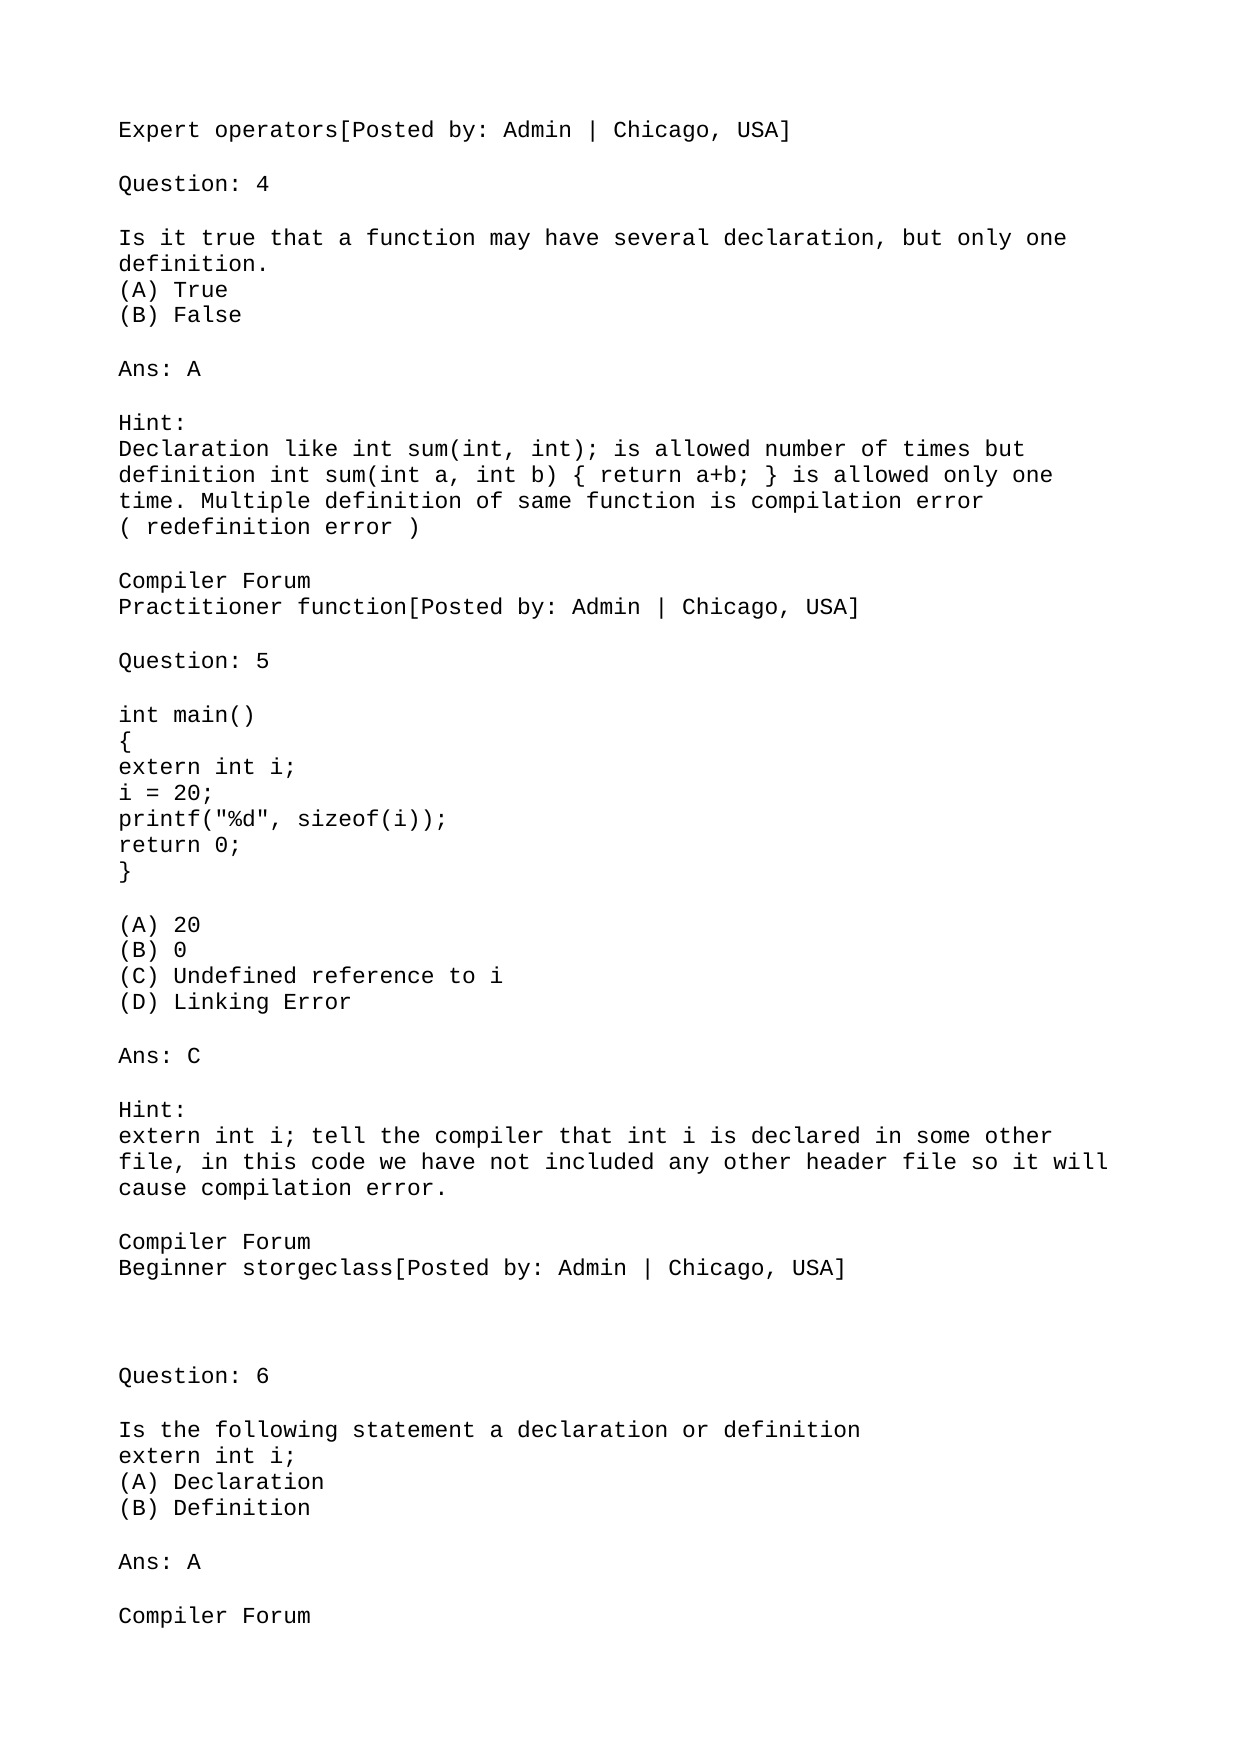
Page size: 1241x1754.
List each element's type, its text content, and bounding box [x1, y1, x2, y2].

text Beginner storgeclass[Posted by: Admin | Chicago, USA] [118, 1256, 1122, 1282]
text return 0; [118, 833, 1122, 859]
text Practitioner function[Posted by: Admin | Chicago, USA] [118, 595, 1122, 621]
text printf("%d", sizeof(i)); [118, 807, 1122, 833]
text Is the following statement a declaration or definition [118, 1418, 1122, 1444]
text (A) True [118, 278, 1122, 304]
text (A) 20 [118, 913, 1122, 939]
text extern int i; [118, 1444, 1122, 1470]
text Ans: C [118, 1045, 1122, 1071]
text Compiler Forum [118, 1230, 1122, 1256]
text (B) False [118, 304, 1122, 330]
text Declaration like int sum(int, int); is allowed number of times but definition int sum(int a, int b) { return a+b; } is allowed only one time. Multiple definition of same function is compilation error ( redefinition error ) [118, 438, 1122, 541]
text { [118, 729, 1122, 755]
text int main() [118, 703, 1122, 729]
text Ans: A [118, 358, 1122, 384]
text (C) Undefined reference to i [118, 965, 1122, 991]
text (B) 0 [118, 939, 1122, 965]
text Question: 5 [118, 649, 1122, 675]
text (D) Linking Error [118, 991, 1122, 1017]
text i = 20; [118, 781, 1122, 807]
text extern int i; tell the compiler that int i is declared in some other file, in this code we have not included any other header file so it will cause compilation error. [118, 1124, 1122, 1202]
text } [118, 859, 1122, 885]
text (A) Declaration [118, 1470, 1122, 1496]
text extern int i; [118, 755, 1122, 781]
text Question: 4 [118, 172, 1122, 198]
text (B) Definition [118, 1496, 1122, 1522]
text Hint: [118, 412, 1122, 438]
text Compiler Forum [118, 569, 1122, 595]
text Is it true that a function may have several declaration, but only one definition. [118, 226, 1122, 278]
text Hint: [118, 1099, 1122, 1124]
text Ans: A [118, 1550, 1122, 1576]
text Expert operators[Posted by: Admin | Chicago, USA] [118, 118, 1122, 144]
text Compiler Forum [118, 1604, 1122, 1630]
text Question: 6 [118, 1364, 1122, 1390]
